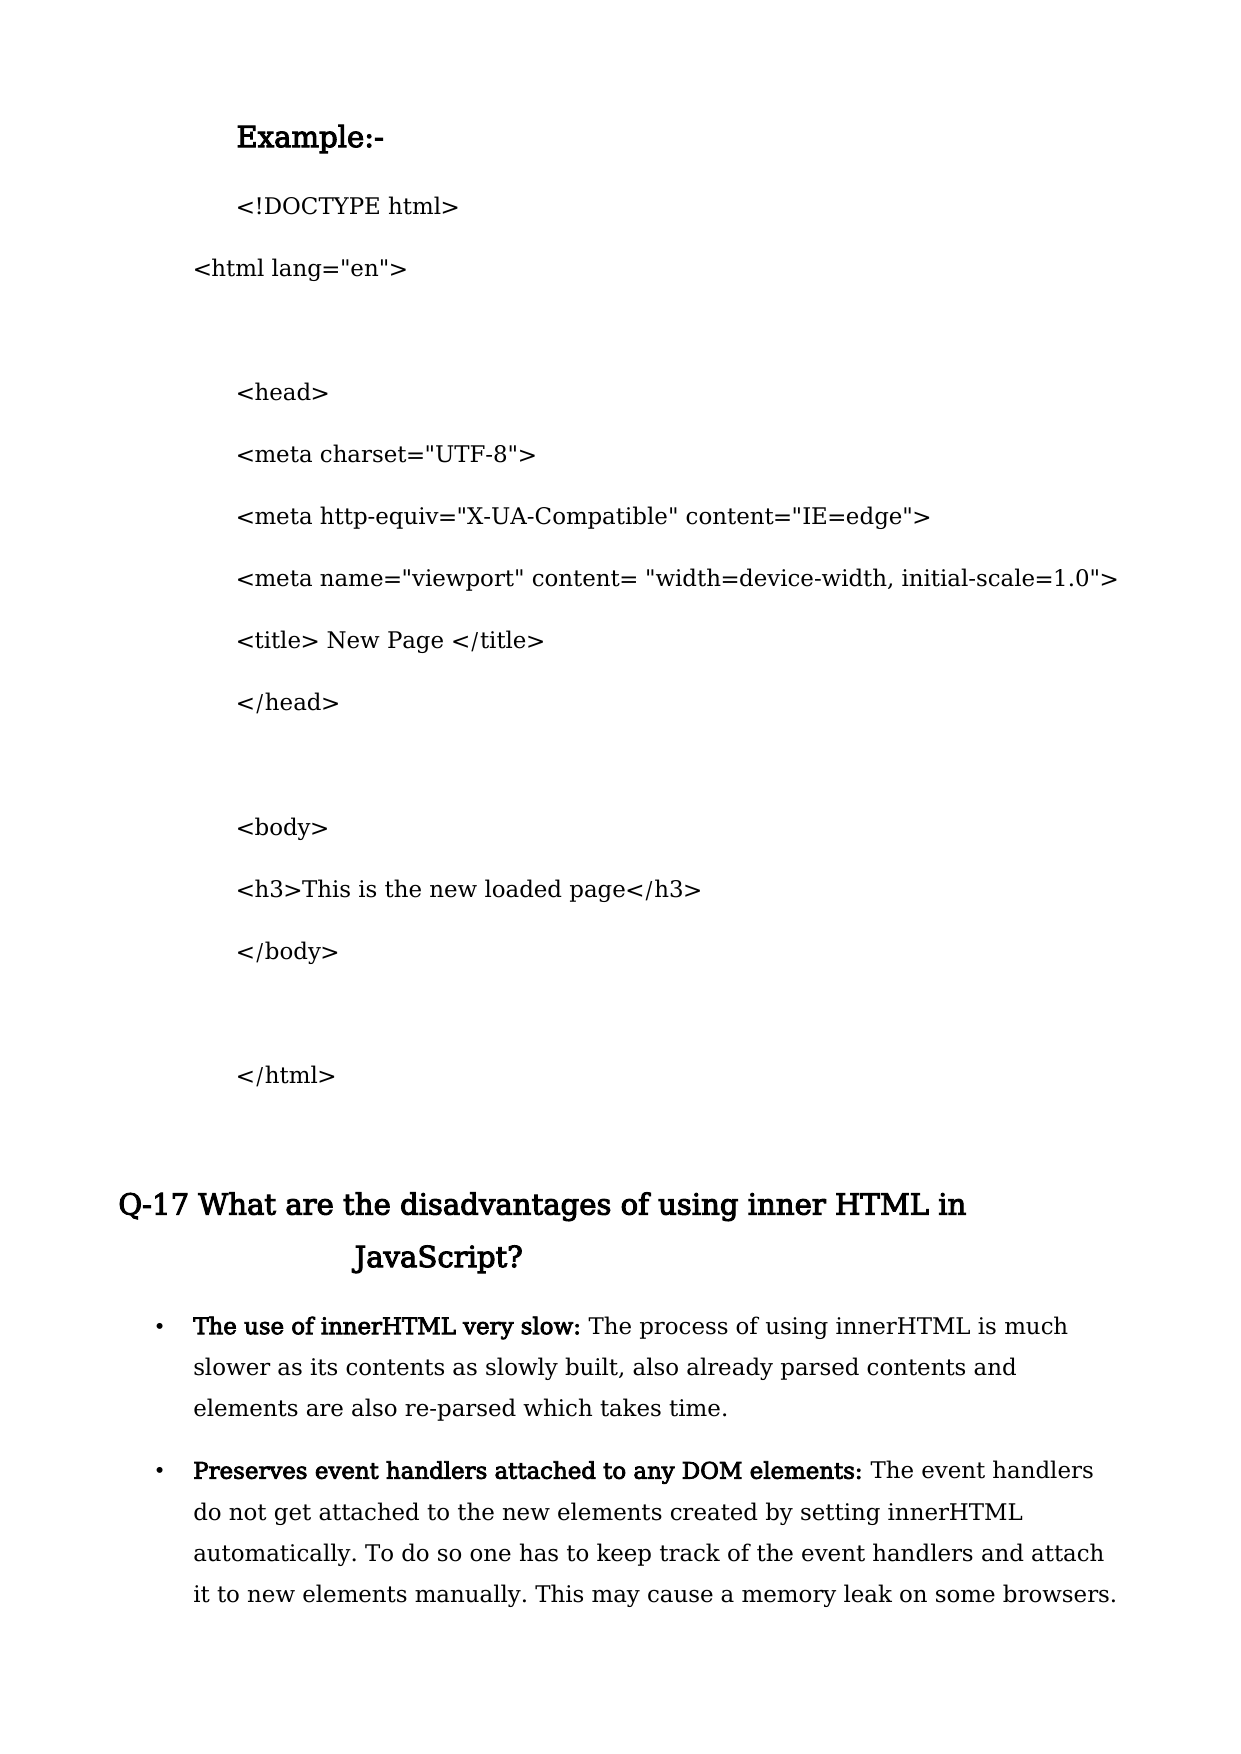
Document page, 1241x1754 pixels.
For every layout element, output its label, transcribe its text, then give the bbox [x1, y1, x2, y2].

list Preserves event handlers attached to any DOM elements: The event handlers do not get attached to the new elements created by setting innerHTML automatically. To do so one has to keep track of the event handlers and attach it to new elements manually. This may cause a memory leak on some browsers. [156, 1456, 1122, 1607]
text </html> [118, 1061, 1122, 1088]
text <html lang="en"> [193, 253, 1122, 281]
text <meta charset="UTF-8"> [118, 440, 1122, 467]
text <title> New Page </title> [118, 626, 1122, 653]
text <!DOCTYPE html> [118, 191, 1122, 219]
list The use of innerHTML very slow: The process of using innerHTML is much slower as its contents as slowly built, also already parsed contents and elements are also re-parsed which takes time. [156, 1311, 1122, 1421]
text <h3>This is the new loaded page</h3> [118, 874, 1122, 902]
text Example:- [118, 118, 1122, 153]
text <body> [118, 812, 1122, 840]
text <head> [118, 378, 1122, 405]
text <meta http-equiv="X-UA-Compatible" content="IE=edge"> [118, 502, 1122, 529]
text </head> [118, 688, 1122, 716]
text Q-17 What are the disadvantages of using inner HTML in JavaScript? [118, 1186, 1122, 1273]
text </body> [118, 936, 1122, 964]
text <meta name="viewport" content= "width=device-width, initial-scale=1.0"> [118, 564, 1122, 591]
